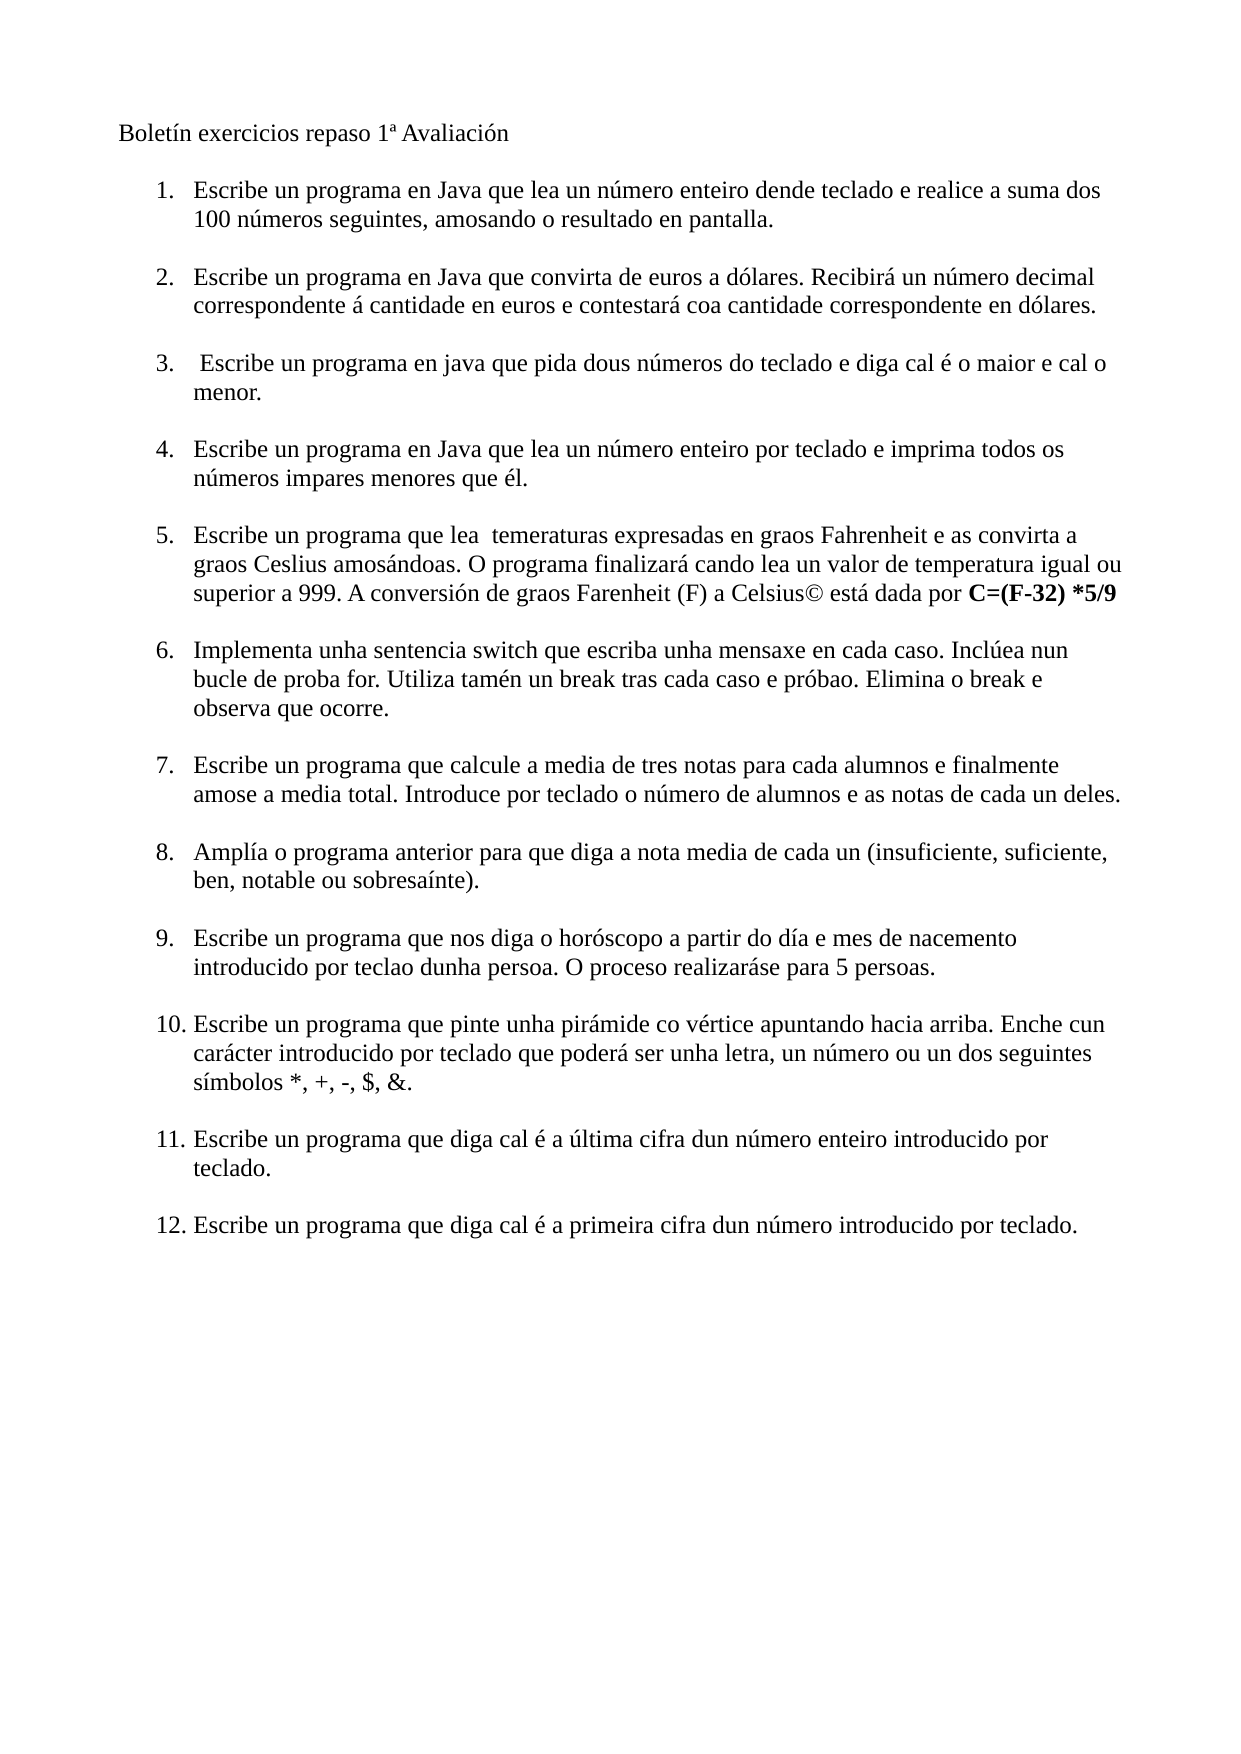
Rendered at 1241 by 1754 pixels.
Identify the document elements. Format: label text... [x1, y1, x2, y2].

text Boletín exercicios repaso 1ª Avaliación [118, 118, 1122, 147]
list Escribe un programa que calcule a media de tres notas para cada alumnos e finalmente amose a media total. Introduce por teclado o número de alumnos e as notas de cada un deles. [156, 751, 1122, 808]
list Escribe un programa que lea temeraturas expresadas en graos Fahrenheit e as convirta a graos Ceslius amosándoas. O programa finalizará cando lea un valor de temperatura igual ou superior a 999. A conversión de graos Farenheit (F) a Celsius© está dada por C=(F-32) *5/9 [156, 521, 1122, 607]
list Escribe un programa en java que pida dous números do teclado e diga cal é o maior e cal o menor. [156, 348, 1122, 406]
list Escribe un programa que nos diga o horóscopo a partir do día e mes de nacemento introducido por teclao dunha persoa. O proceso realizaráse para 5 persoas. [156, 923, 1122, 981]
list Escribe un programa que pinte unha pirámide co vértice apuntando hacia arriba. Enche cun carácter introducido por teclado que poderá ser unha letra, un número ou un dos seguintes símbolos *, +, -, $, &. [156, 1009, 1122, 1096]
list Escribe un programa en Java que lea un número enteiro dende teclado e realice a suma dos 100 números seguintes, amosando o resultado en pantalla. [156, 176, 1122, 233]
list Escribe un programa en Java que convirta de euros a dólares. Recibirá un número decimal correspondente á cantidade en euros e contestará coa cantidade correspondente en dólares. [156, 262, 1122, 319]
list Amplía o programa anterior para que diga a nota media de cada un (insuficiente, suficiente, ben, notable ou sobresaínte). [156, 837, 1122, 894]
list Escribe un programa en Java que lea un número enteiro por teclado e imprima todos os números impares menores que él. [156, 434, 1122, 492]
list Implementa unha sentencia switch que escriba unha mensaxe en cada caso. Inclúea nun bucle de proba for. Utiliza tamén un break tras cada caso e próbao. Elimina o break e observa que ocorre. [156, 636, 1122, 722]
list Escribe un programa que diga cal é a última cifra dun número enteiro introducido por teclado. [156, 1124, 1122, 1182]
list Escribe un programa que diga cal é a primeira cifra dun número introducido por teclado. [156, 1211, 1122, 1239]
